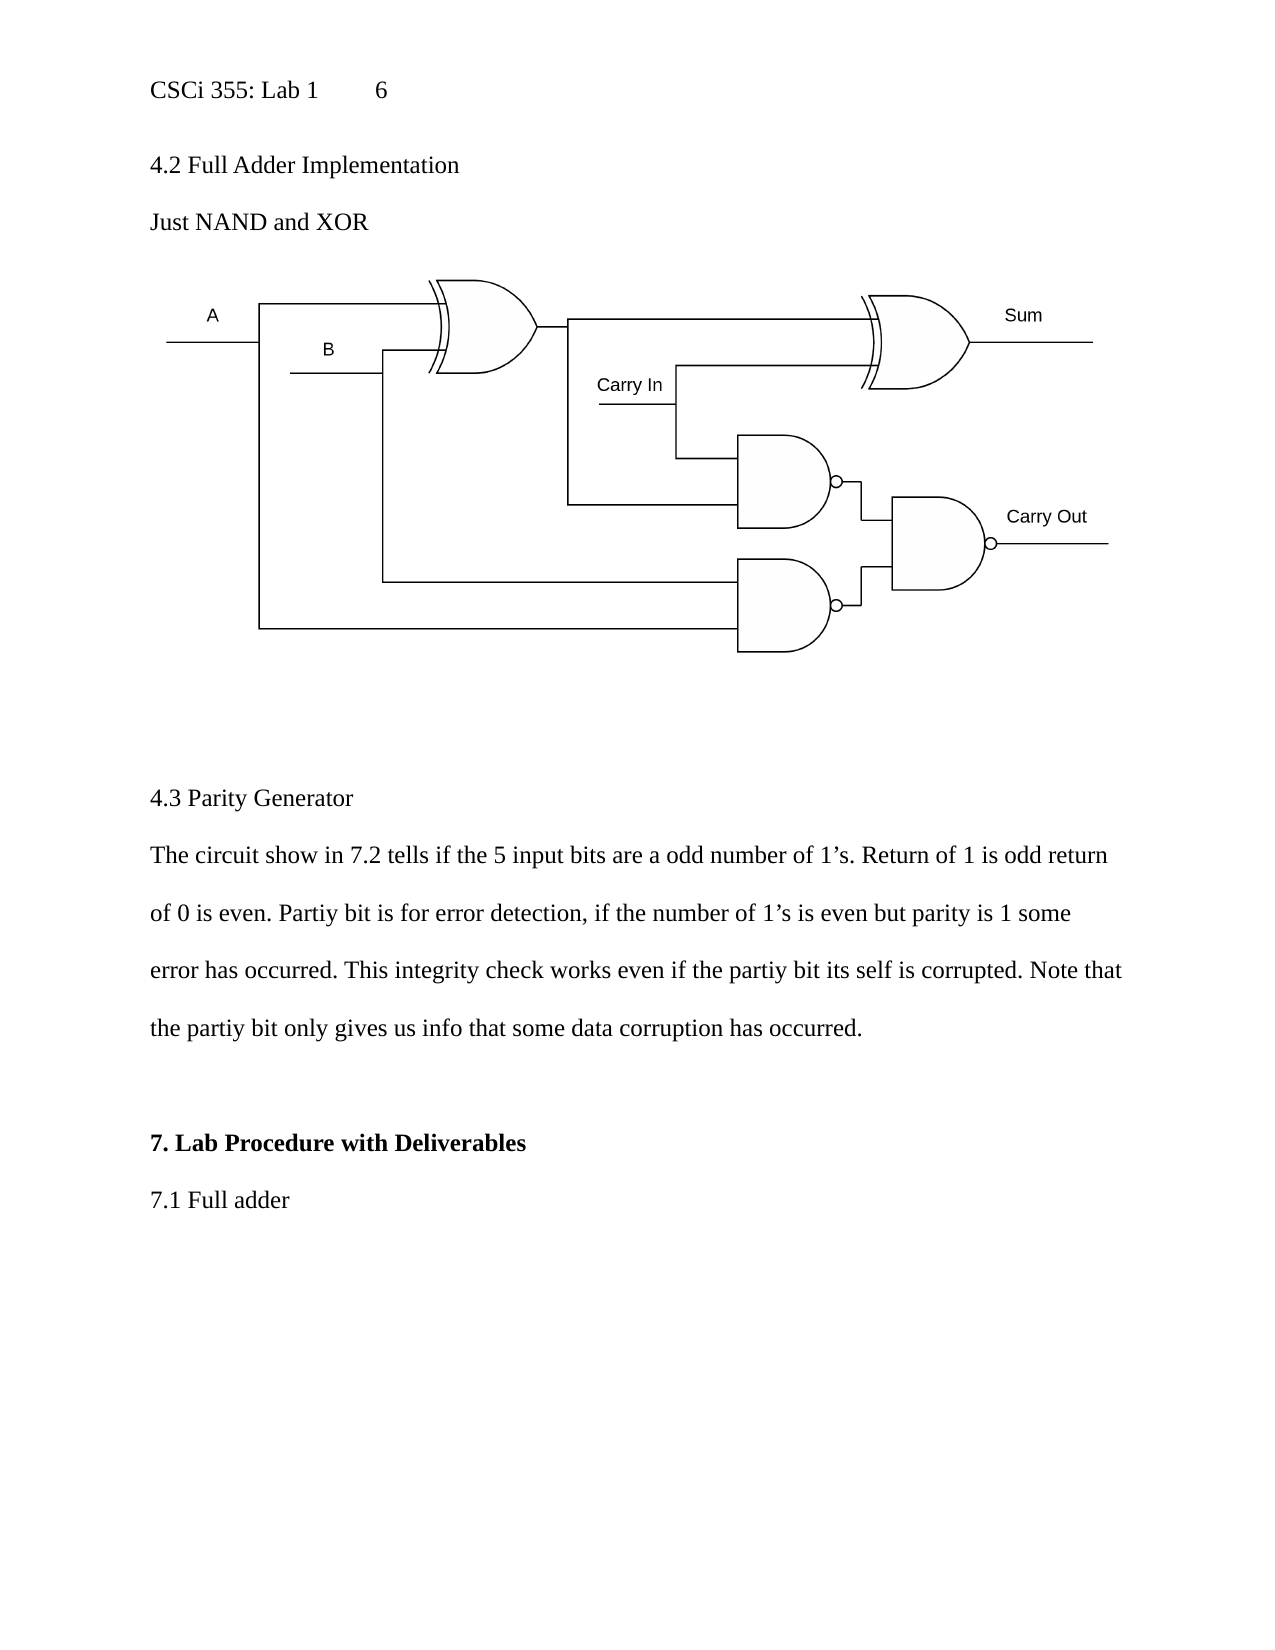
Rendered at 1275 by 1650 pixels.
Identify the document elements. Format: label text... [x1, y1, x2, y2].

text The circuit show in 7.2 tells if the 5 input bits are a odd number of 1’s. Return of 1 is odd return of 0 is even. Partiy bit is for error detection, if the number of 1’s is even but parity is 1 some error has occurred. This integrity check works even if the partiy bit its self is corrupted. Note that the partiy bit only gives us info that some data corruption has occurred. [150, 840, 1125, 1041]
picture [150, 265, 1125, 668]
subtitle 7. Lab Procedure with Deliverables [150, 1128, 1125, 1156]
text 4.3 Parity Generator [150, 783, 1125, 811]
text 7.1 Full adder [150, 1185, 1125, 1214]
text Just NAND and XOR [150, 207, 1125, 236]
text 4.2 Full Adder Implementation [150, 150, 1125, 179]
